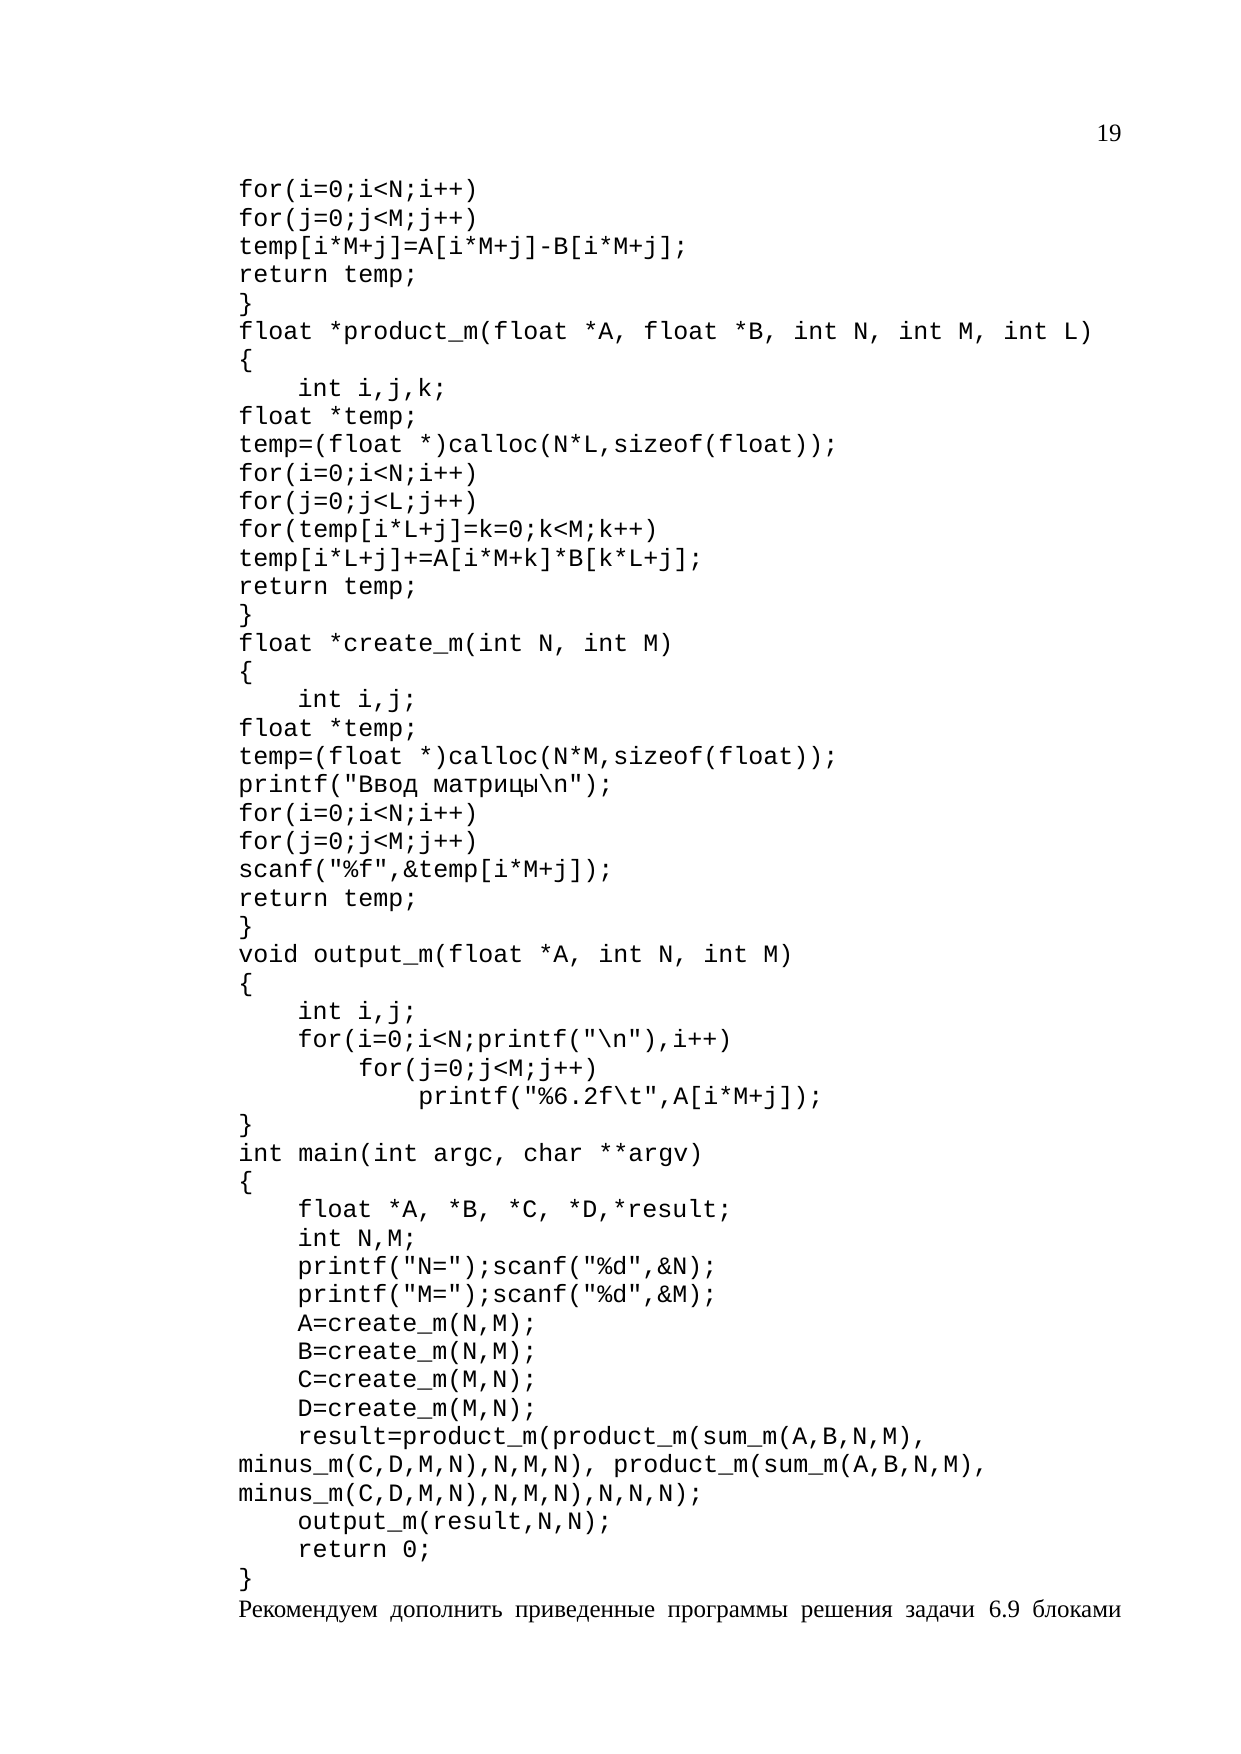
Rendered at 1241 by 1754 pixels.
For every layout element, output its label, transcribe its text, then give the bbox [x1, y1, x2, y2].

text float *A, *B, *C, *D,*result; [238, 1197, 1121, 1225]
text float *create_m(int N, int M) [238, 630, 1121, 659]
text D=create_m(M,N); [238, 1395, 1121, 1424]
text int N,M; [238, 1225, 1121, 1254]
text float *product_m(float *A, float *B, int N, int M, int L) [238, 319, 1121, 347]
text for(j=0;j<M;j++) [238, 1055, 1121, 1084]
text temp=(float *)calloc(N*M,sizeof(float)); [238, 744, 1121, 772]
text B=create_m(N,M); [238, 1339, 1121, 1367]
text int main(int argc, char **argv) [238, 1140, 1121, 1169]
text for(i=0;i<N;i++) [238, 177, 1121, 205]
text Рекомендуем дополнить приведенные программы решения задачи 6.9 блоками [179, 1594, 1121, 1622]
text } [238, 602, 1121, 630]
text for(i=0;i<N;i++) [238, 800, 1121, 829]
text for(j=0;j<M;j++) [238, 205, 1121, 234]
text temp[i*M+j]=A[i*M+j]-B[i*M+j]; [238, 234, 1121, 262]
text return temp; [238, 885, 1121, 914]
text temp=(float *)calloc(N*L,sizeof(float)); [238, 432, 1121, 460]
text } [238, 914, 1121, 942]
text } [238, 1565, 1121, 1594]
text A=create_m(N,M); [238, 1310, 1121, 1339]
text void output_m(float *A, int N, int M) [238, 942, 1121, 970]
text output_m(result,N,N); [238, 1509, 1121, 1537]
text } [238, 290, 1121, 319]
text for(j=0;j<L;j++) [238, 489, 1121, 517]
text return 0; [238, 1537, 1121, 1565]
text { [238, 1169, 1121, 1197]
text float *temp; [238, 715, 1121, 744]
text int i,j; [238, 687, 1121, 715]
text int i,j,k; [238, 375, 1121, 404]
text } [238, 1112, 1121, 1140]
text C=create_m(M,N); [238, 1367, 1121, 1395]
text { [238, 347, 1121, 375]
text printf("M=");scanf("%d",&M); [238, 1282, 1121, 1310]
text for(i=0;i<N;printf("\n"),i++) [238, 1027, 1121, 1055]
text scanf("%f",&temp[i*M+j]); [238, 857, 1121, 885]
text for(j=0;j<M;j++) [238, 829, 1121, 857]
text float *temp; [238, 404, 1121, 432]
text printf("N=");scanf("%d",&N); [238, 1254, 1121, 1282]
text return temp; [238, 574, 1121, 602]
text temp[i*L+j]+=A[i*M+k]*B[k*L+j]; [238, 545, 1121, 574]
text result=product_m(product_m(sum_m(A,B,N,M), minus_m(C,D,M,N),N,M,N), product_m(sum_m(A,B,N,M), minus_m(C,D,M,N),N,M,N),N,N,N); [238, 1424, 1121, 1509]
text { [238, 659, 1121, 687]
text int i,j; [238, 999, 1121, 1027]
text { [238, 970, 1121, 999]
text printf("%6.2f\t",A[i*M+j]); [238, 1084, 1121, 1112]
text for(i=0;i<N;i++) [238, 460, 1121, 489]
text printf("Ввод матрицы\n"); [238, 772, 1121, 800]
text for(temp[i*L+j]=k=0;k<M;k++) [238, 517, 1121, 545]
text return temp; [238, 262, 1121, 290]
